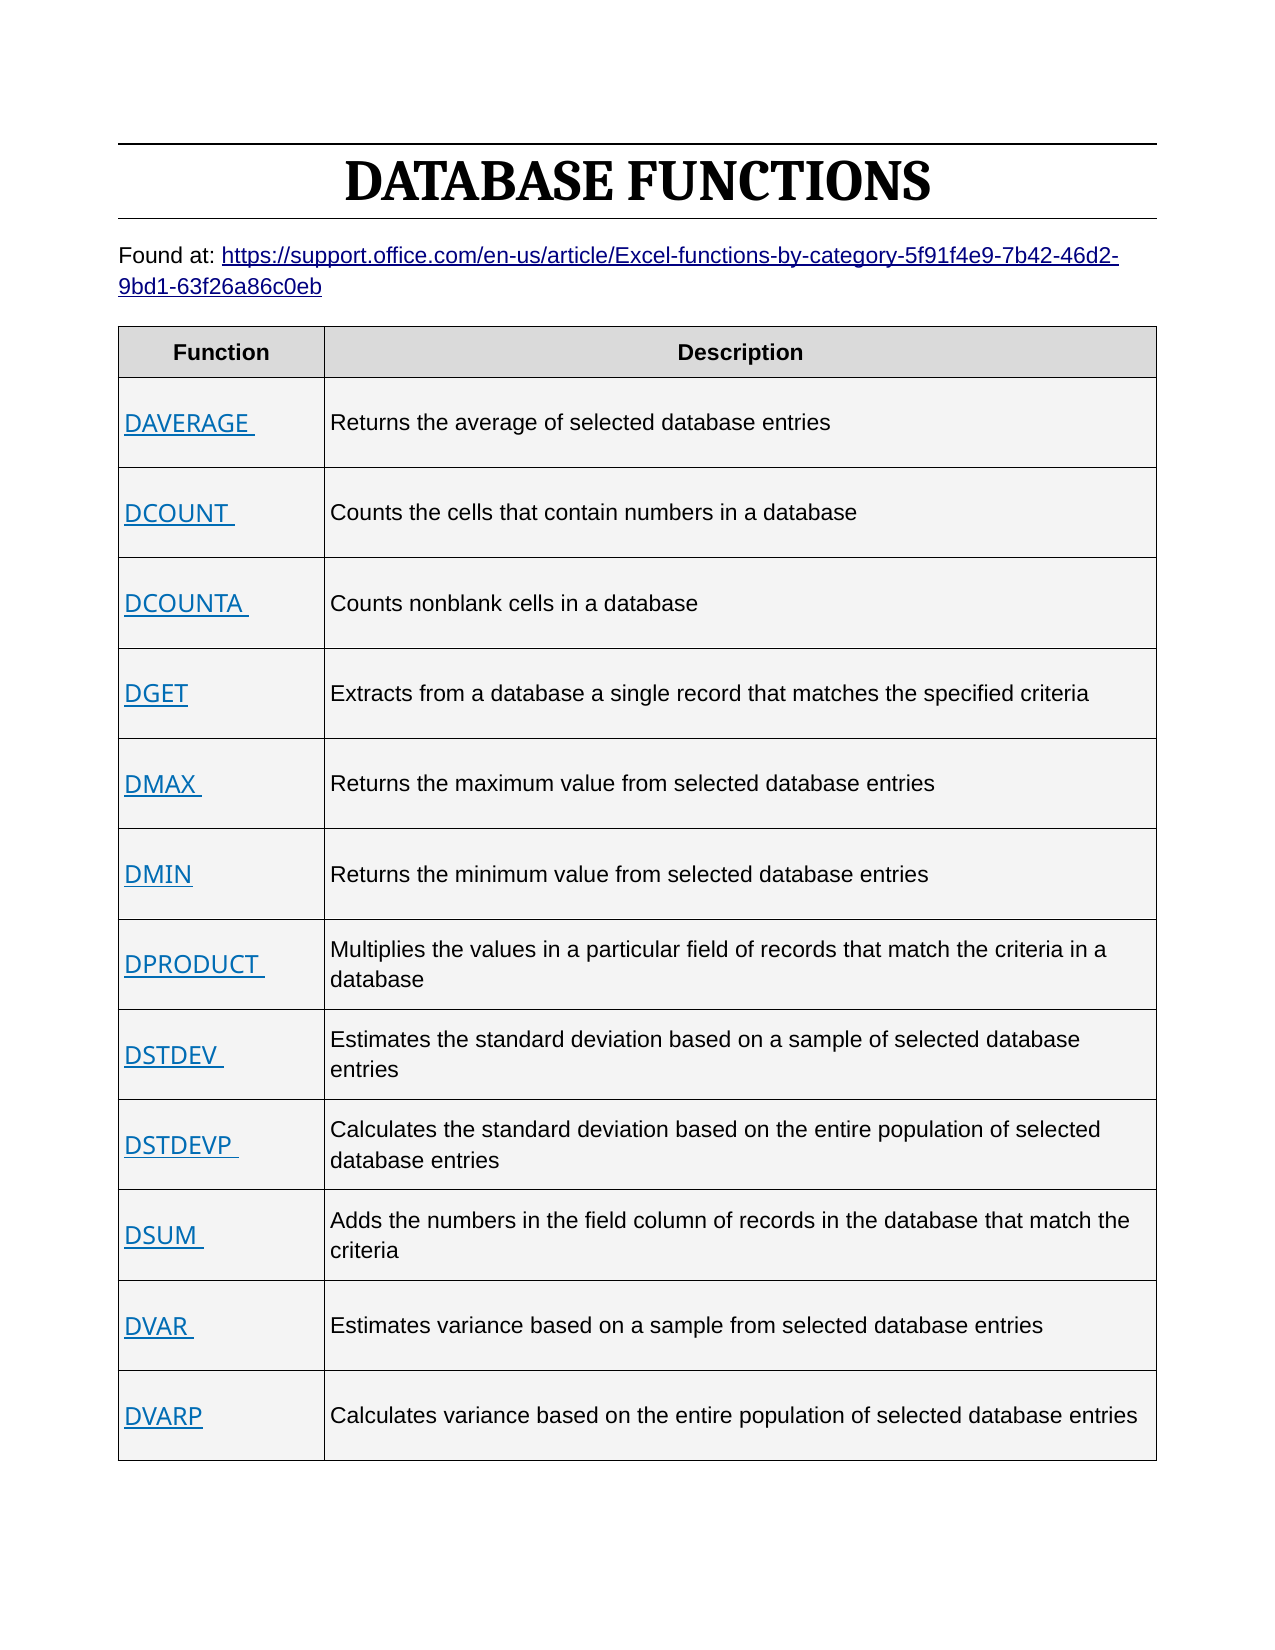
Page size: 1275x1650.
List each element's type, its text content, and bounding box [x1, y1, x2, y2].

title Database Functions [118, 145, 1157, 218]
table_cell Calculates the standard deviation based on the entire population of selected database entries [325, 1100, 1156, 1189]
text Found at: https://support.office.com/en-us/article/Excel-functions-by-category-5f91f4e9-7b42-46d2-9bd1-63f26a86c0eb [118, 242, 1157, 299]
table_header Description [325, 327, 1156, 377]
table_cell Estimates the standard deviation based on a sample of selected database entries [325, 1010, 1156, 1099]
table_cell DMIN [119, 829, 324, 918]
table_cell DVAR [119, 1281, 324, 1370]
table_cell DCOUNT [119, 468, 324, 557]
table_cell DSTDEVP [119, 1100, 324, 1189]
table_cell DMAX [119, 739, 324, 828]
table_cell DSUM [119, 1190, 324, 1280]
table_cell DCOUNTA [119, 558, 324, 647]
table_cell Returns the maximum value from selected database entries [325, 739, 1156, 828]
table_cell Adds the numbers in the field column of records in the database that match the criteria [325, 1190, 1156, 1280]
table_cell Returns the average of selected database entries [325, 378, 1156, 467]
table_header Function [119, 327, 324, 377]
table_cell Calculates variance based on the entire population of selected database entries [325, 1371, 1156, 1460]
table_cell DVARP [119, 1371, 324, 1460]
table_cell Counts the cells that contain numbers in a database [325, 468, 1156, 557]
table_cell Estimates variance based on a sample from selected database entries [325, 1281, 1156, 1370]
table_cell Extracts from a database a single record that matches the specified criteria [325, 649, 1156, 738]
table_cell Counts nonblank cells in a database [325, 558, 1156, 647]
table_cell DGET [119, 649, 324, 738]
table_cell Multiplies the values in a particular field of records that match the criteria in a database [325, 920, 1156, 1009]
table_cell Returns the minimum value from selected database entries [325, 829, 1156, 918]
table_cell DAVERAGE [119, 378, 324, 467]
table_cell DPRODUCT [119, 920, 324, 1009]
table_cell DSTDEV [119, 1010, 324, 1099]
